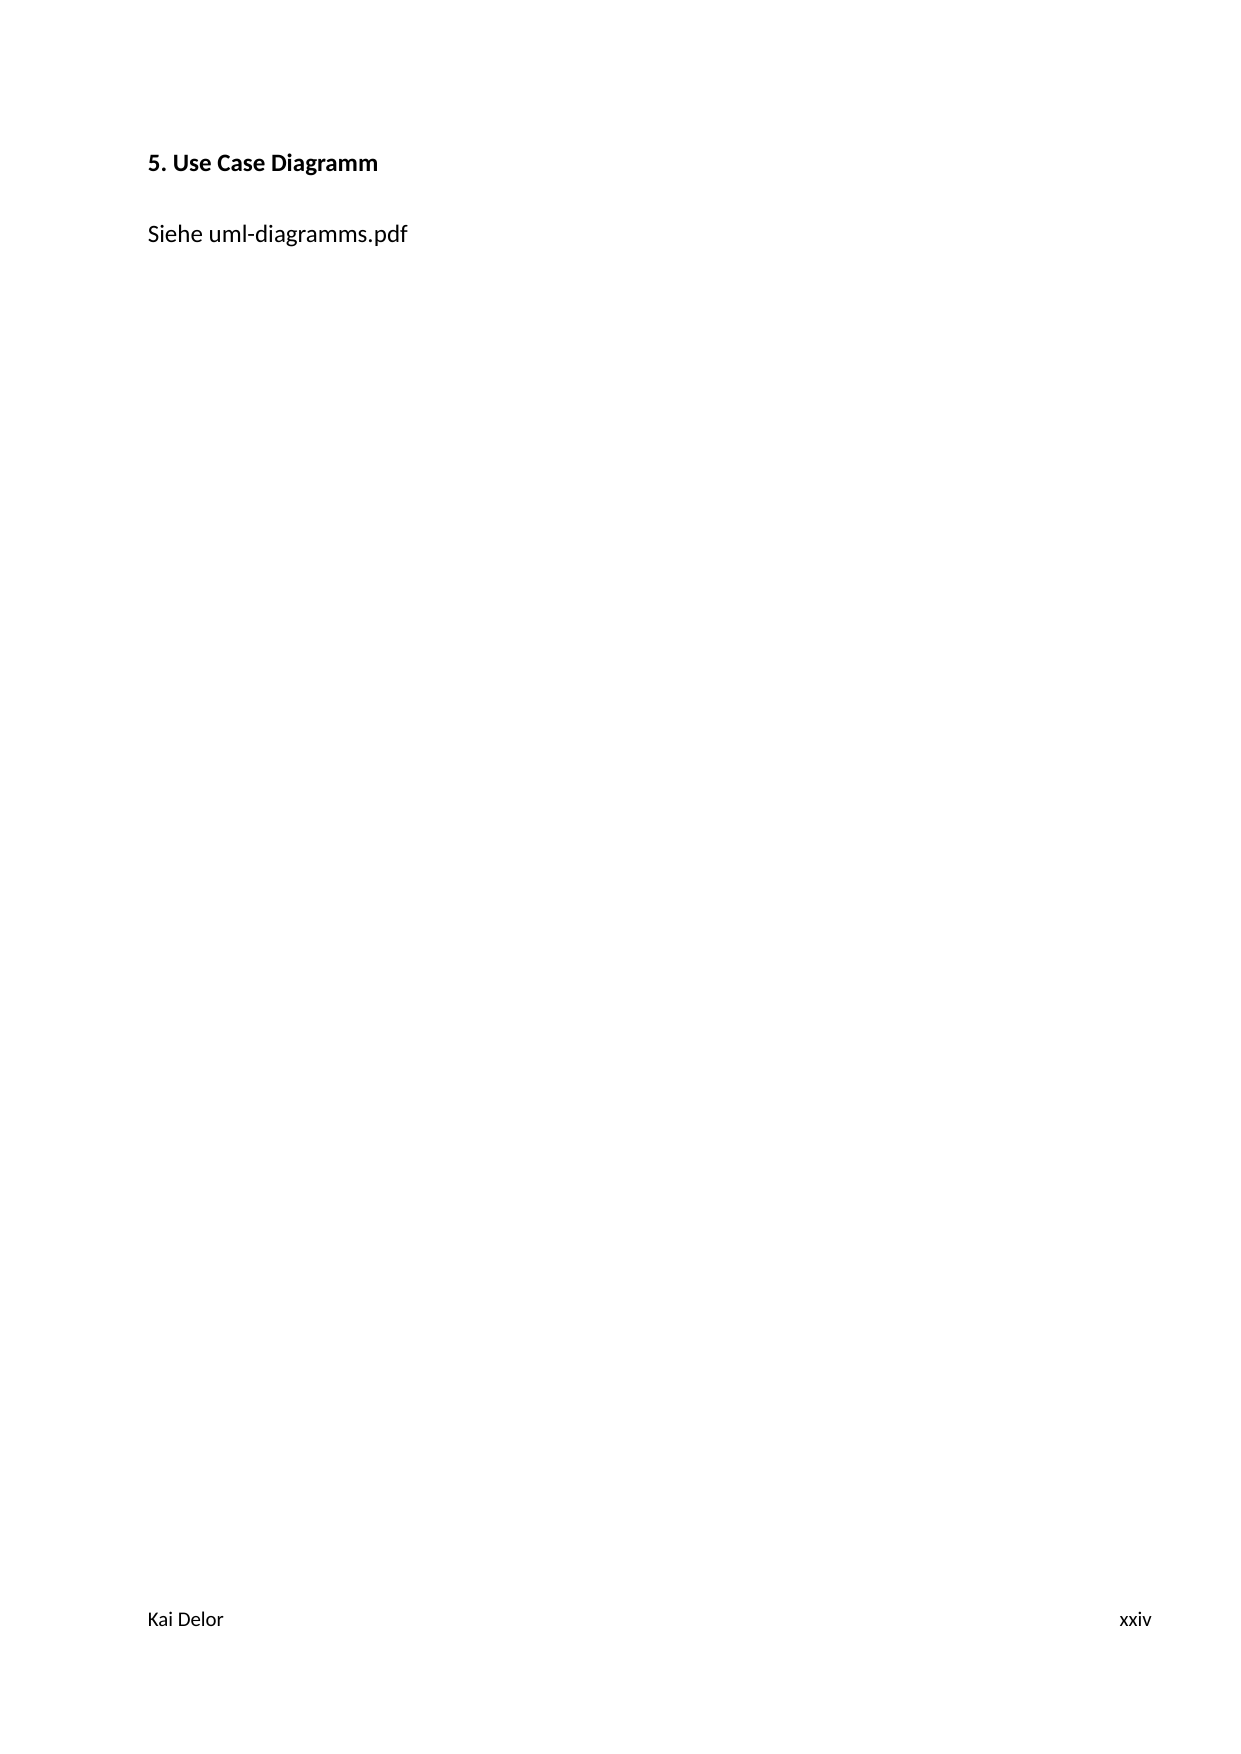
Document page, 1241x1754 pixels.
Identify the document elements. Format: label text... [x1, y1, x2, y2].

subtitle 5. Use Case Diagramm [148, 148, 1152, 178]
text Siehe uml-diagramms.pdf [148, 218, 1152, 249]
